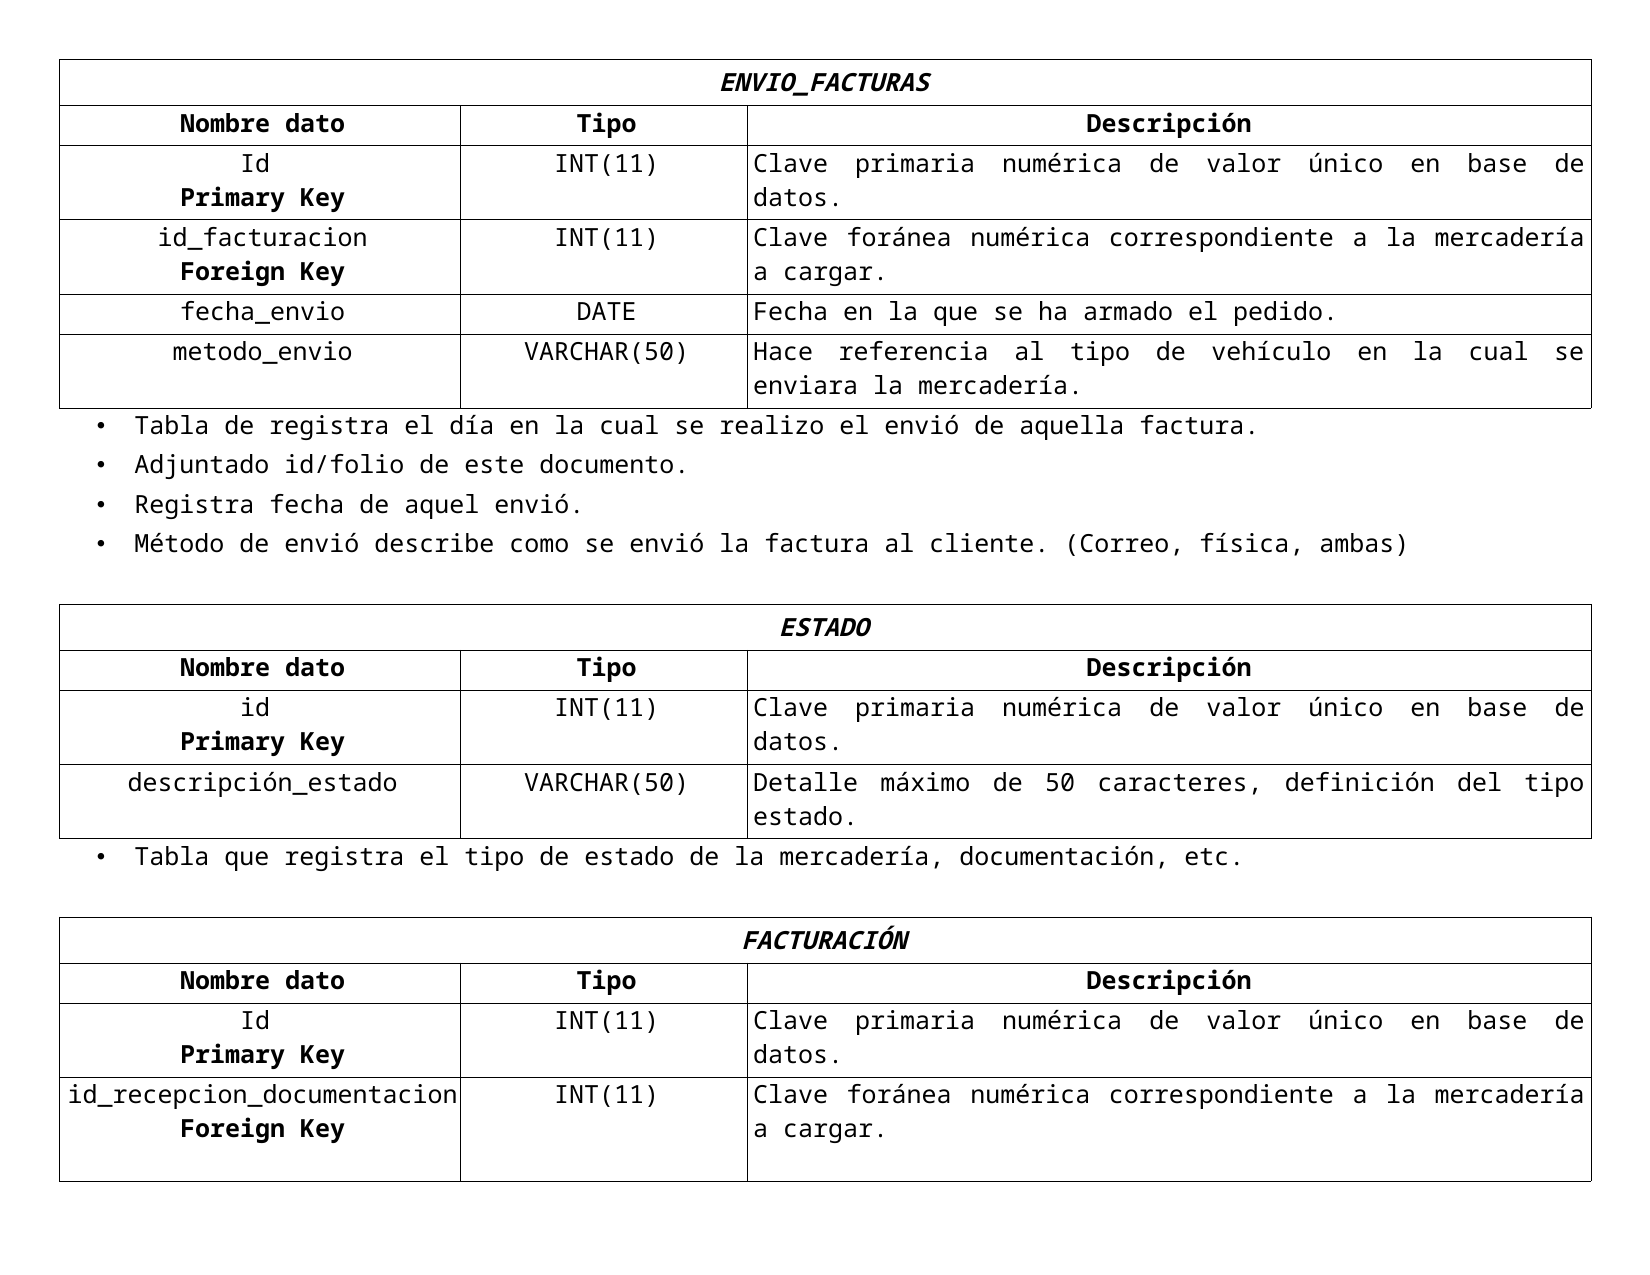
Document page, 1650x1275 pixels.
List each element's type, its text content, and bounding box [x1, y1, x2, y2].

table_cell INT(11) [461, 1078, 747, 1181]
table_cell Clave primaria numérica de valor único en base de datos. [748, 146, 1591, 219]
list Registra fecha de aquel envió. [97, 486, 1591, 520]
table_cell INT(11) [461, 146, 747, 219]
table_cell Nombre dato [60, 651, 460, 690]
table_cell Descripción [748, 964, 1591, 1003]
table_cell id_facturacion Foreign Key [60, 220, 460, 293]
table_cell Detalle máximo de 50 caracteres, definición del tipo estado. [748, 765, 1591, 838]
list Adjuntado id/folio de este documento. [97, 447, 1591, 481]
table_cell Clave primaria numérica de valor único en base de datos. [748, 691, 1591, 764]
table_cell VARCHAR(50) [461, 765, 747, 838]
table_cell INT(11) [461, 220, 747, 293]
table_header ENVIO_FACTURAS [60, 60, 1591, 105]
table_cell INT(11) [461, 691, 747, 764]
table_cell Nombre dato [60, 106, 460, 145]
table_cell Descripción [748, 106, 1591, 145]
table_cell fecha_envio [60, 295, 460, 334]
table_cell Tipo [461, 651, 747, 690]
table_cell Hace referencia al tipo de vehículo en la cual se enviara la mercadería. [748, 335, 1591, 408]
table_cell DATE [461, 295, 747, 334]
table_cell Id Primary Key [60, 1004, 460, 1077]
table_header FACTURACIÓN [60, 918, 1591, 963]
table_cell Nombre dato [60, 964, 460, 1003]
list Tabla de registra el día en la cual se realizo el envió de aquella factura. [97, 409, 1591, 442]
table_cell Tipo [461, 106, 747, 145]
list Tabla que registra el tipo de estado de la mercadería, documentación, etc. [97, 839, 1591, 872]
table_cell Tipo [461, 964, 747, 1003]
table_cell descripción_estado [60, 765, 460, 838]
table_cell Clave primaria numérica de valor único en base de datos. [748, 1004, 1591, 1077]
table_cell Fecha en la que se ha armado el pedido. [748, 295, 1591, 334]
table_cell id Primary Key [60, 691, 460, 764]
table_header ESTADO [60, 605, 1591, 650]
table_cell Descripción [748, 651, 1591, 690]
list Método de envió describe como se envió la factura al cliente. (Correo, física, ambas) [97, 525, 1591, 559]
table_cell Id Primary Key [60, 146, 460, 219]
table_cell metodo_envio [60, 335, 460, 408]
table_cell INT(11) [461, 1004, 747, 1077]
table_cell VARCHAR(50) [461, 335, 747, 408]
table_cell Clave foránea numérica correspondiente a la mercadería a cargar. [748, 1078, 1591, 1181]
table_cell Clave foránea numérica correspondiente a la mercadería a cargar. [748, 220, 1591, 293]
table_cell id_recepcion_documentacion Foreign Key [60, 1078, 460, 1181]
